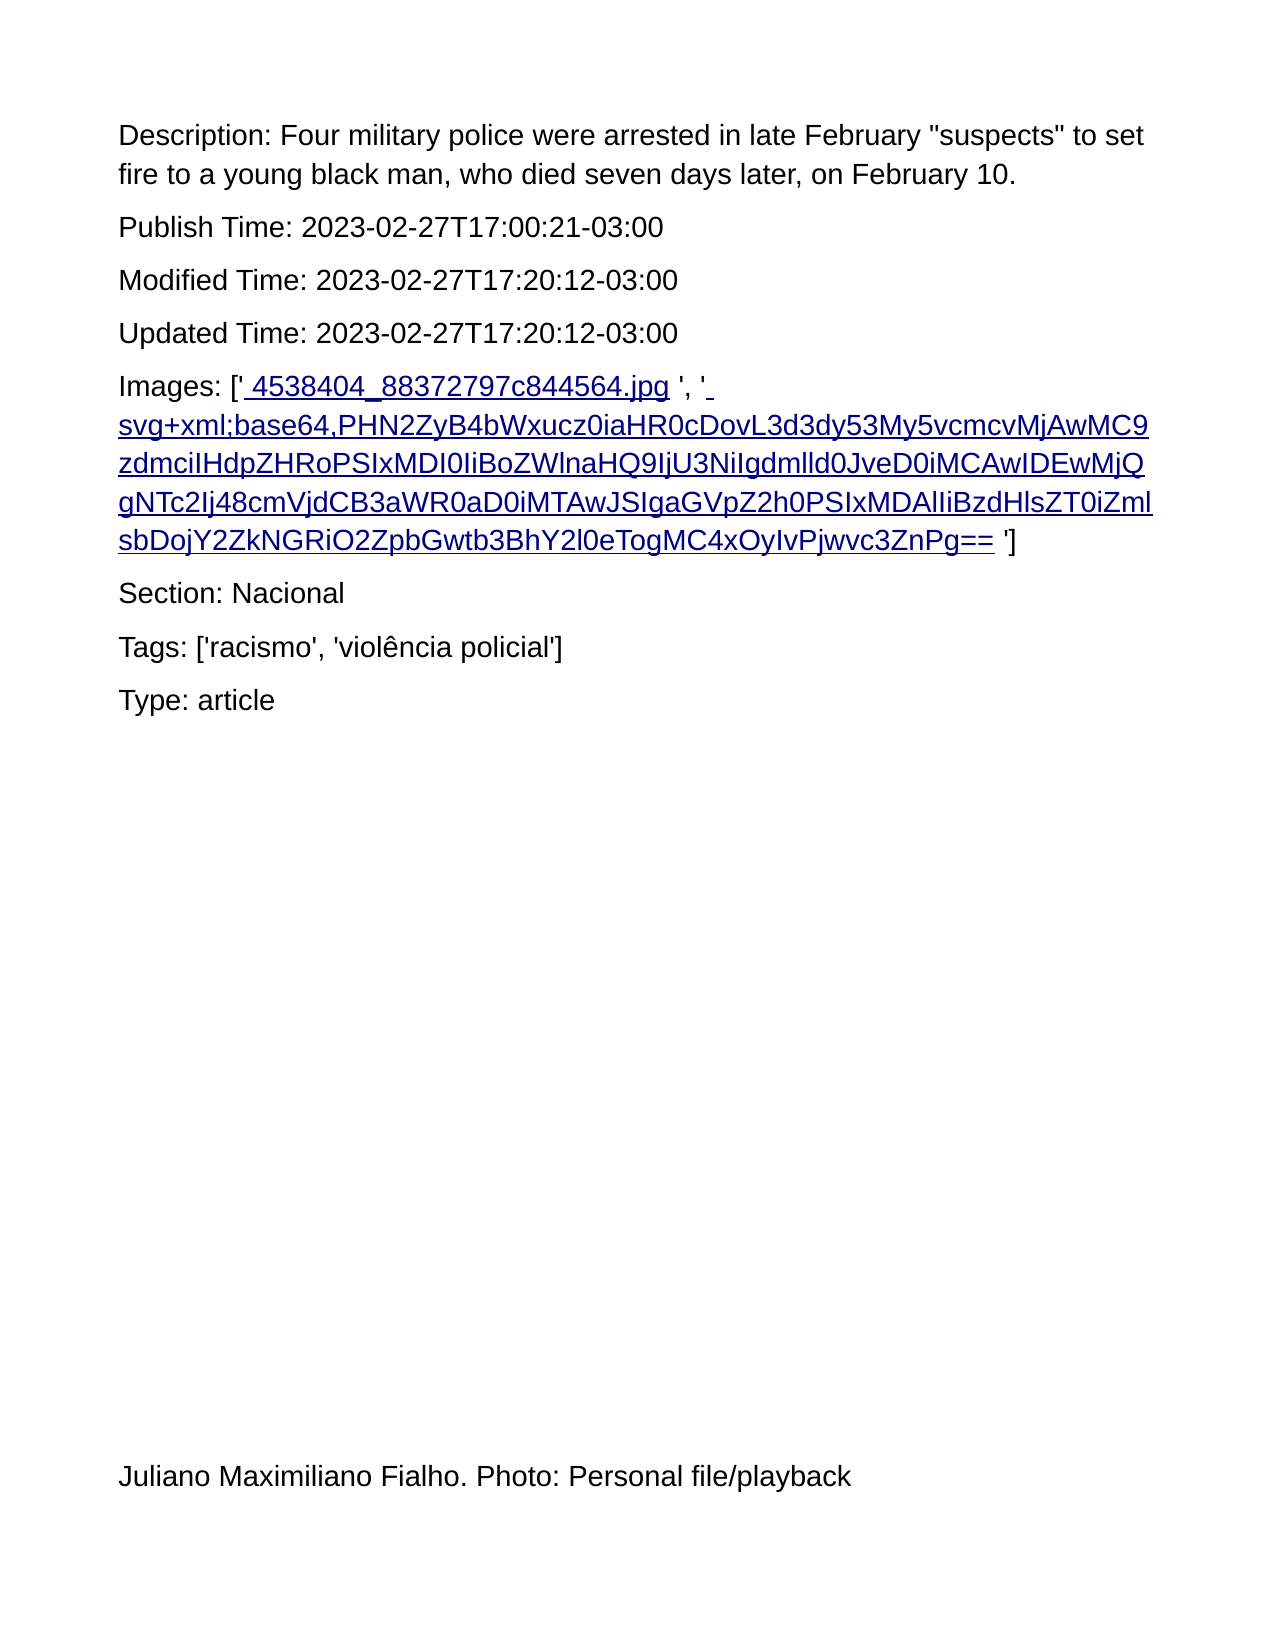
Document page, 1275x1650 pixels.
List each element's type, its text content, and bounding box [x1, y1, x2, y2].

text Tags: ['racismo', 'violência policial'] [118, 629, 1157, 663]
text Images: [' 4538404_88372797c844564.jpg ', ' svg+xml;base64,PHN2ZyB4bWxucz0iaHR0cDovL3d3dy53My5vcmcvMjAwMC9zdmciIHdpZHRoPSIxMDI0IiBoZWlnaHQ9IjU3NiIgdmlld0JveD0iMCAwIDEwMjQgNTc2Ij48cmVjdCB3aWR0aD0iMTAwJSIgaGVpZ2h0PSIxMDAlIiBzdHlsZT0iZmlsbDojY2ZkNGRiO2ZpbGwtb3BhY2l0eTogMC4xOyIvPjwvc3ZnPg== '] [118, 369, 1157, 557]
text Section: Nacional [118, 576, 1157, 610]
text Juliano Maximiliano Fialho. Photo: Personal file/playback [118, 736, 1157, 1493]
text Publish Time: 2023-02-27T17:00:21-03:00 [118, 210, 1157, 243]
text Updated Time: 2023-02-27T17:20:12-03:00 [118, 316, 1157, 349]
text Description: Four military police were arrested in late February "suspects" to set fire to a young black man, who died seven days later, on February 10. [118, 118, 1157, 190]
text Type: article [118, 683, 1157, 716]
text Modified Time: 2023-02-27T17:20:12-03:00 [118, 263, 1157, 296]
